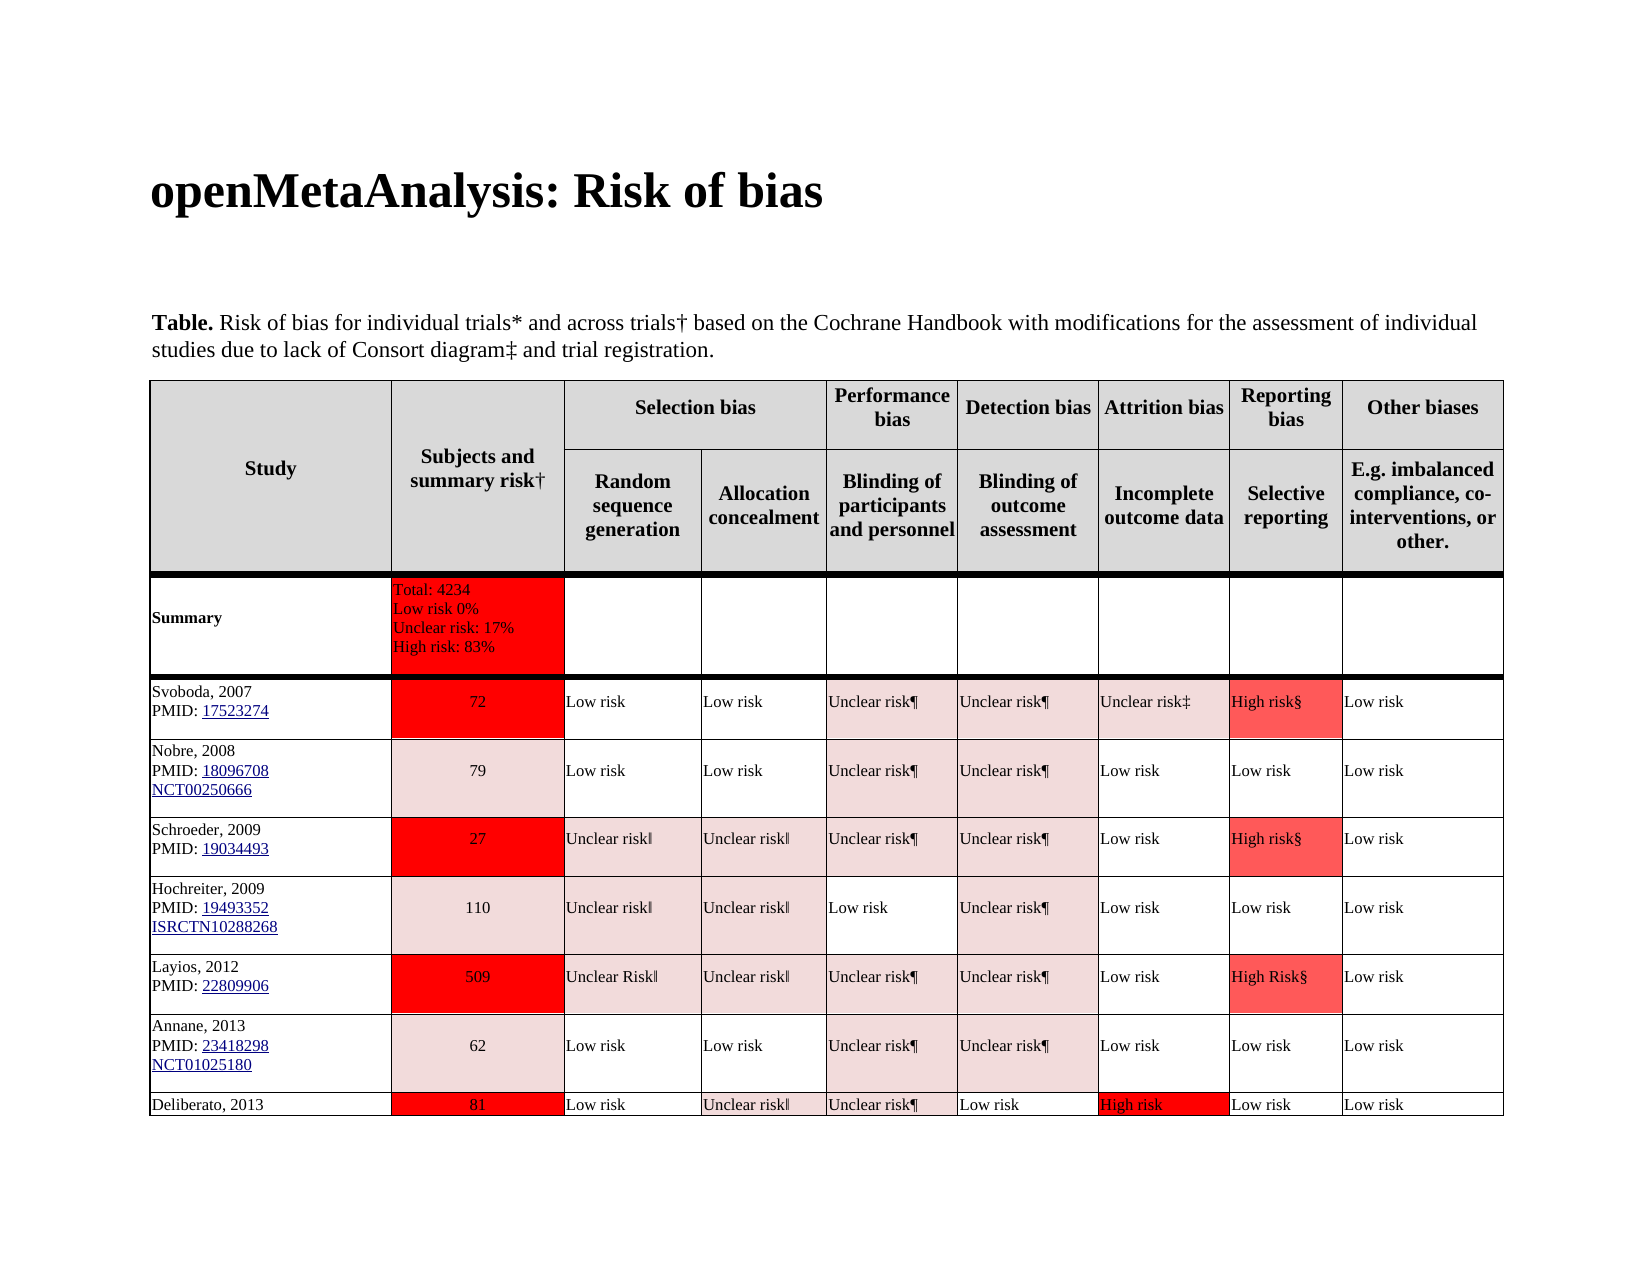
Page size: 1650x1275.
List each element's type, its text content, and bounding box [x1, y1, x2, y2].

table_cell Unclear risk¶ [827, 1015, 957, 1092]
table_cell 72 [392, 680, 564, 738]
table_cell Unclear risk¶ [958, 1015, 1098, 1092]
table_cell Low risk [1099, 877, 1229, 954]
table_cell Svoboda, 2007 PMID: 17523274 [151, 680, 391, 738]
table_cell Unclear risk‖ [565, 818, 701, 876]
table_cell Unclear risk¶ [958, 740, 1098, 817]
table_cell Annane, 2013 PMID: 23418298 NCT01025180 [151, 1015, 391, 1092]
text openMetaAnalysis: Risk of bias [150, 160, 1500, 218]
table_cell Unclear risk¶ [827, 955, 957, 1013]
table_cell Unclear risk¶ [827, 740, 957, 817]
table_cell Low risk [702, 740, 826, 817]
table_cell Hochreiter, 2009 PMID: 19493352 ISRCTN10288268 [151, 877, 391, 954]
table_cell 27 [392, 818, 564, 876]
table_cell Random sequence generation [565, 450, 701, 571]
table_cell Subjects and summary risk† [392, 381, 564, 571]
table_cell 509 [392, 955, 564, 1013]
table_cell 79 [392, 740, 564, 817]
table_cell Summary [151, 578, 391, 674]
table_cell Unclear risk¶ [827, 680, 957, 738]
table_cell Detection bias [958, 381, 1098, 449]
table_cell [1343, 578, 1503, 674]
table_cell Blinding of outcome assessment [958, 450, 1098, 571]
table_cell Deliberato, 2013 [151, 1093, 391, 1115]
table_cell Unclear risk¶ [958, 818, 1098, 876]
table_cell Low risk [1343, 818, 1503, 876]
table_cell Allocation concealment [702, 450, 826, 571]
table_cell E.g. imbalanced compliance, co-interventions, or other. [1343, 450, 1503, 571]
table_cell [958, 578, 1098, 674]
table_cell Unclear risk‖ [565, 877, 701, 954]
table_cell Low risk [958, 1093, 1098, 1115]
table_cell Low risk [1343, 877, 1503, 954]
table_cell Unclear risk‖ [702, 955, 826, 1013]
table_cell Low risk [1099, 955, 1229, 1013]
table_cell Low risk [1343, 740, 1503, 817]
table_cell 81 [392, 1093, 564, 1115]
table_cell Incomplete outcome data [1099, 450, 1229, 571]
table_cell Blinding of participants and personnel [827, 450, 957, 571]
table_cell Reporting bias [1230, 381, 1342, 449]
table_cell Selective reporting [1230, 450, 1342, 571]
table_cell Low risk [1343, 955, 1503, 1013]
table_cell Low risk [565, 680, 701, 738]
table_cell Unclear risk¶ [827, 818, 957, 876]
table_cell Total: 4234 Low risk 0% Unclear risk: 17% High risk: 83% [392, 578, 564, 674]
table_cell Low risk [565, 1093, 701, 1115]
table_cell Unclear Risk‖ [565, 955, 701, 1013]
table_cell Nobre, 2008 PMID: 18096708 NCT00250666 [151, 740, 391, 817]
table_cell [1230, 578, 1342, 674]
table_cell Low risk [827, 877, 957, 954]
table_cell Low risk [1099, 818, 1229, 876]
table_cell High risk§ [1230, 818, 1342, 876]
table_cell Low risk [1230, 1015, 1342, 1092]
table_cell Layios, 2012 PMID: 22809906 [151, 955, 391, 1013]
table_cell Unclear risk¶ [827, 1093, 957, 1115]
table_cell Performance bias [827, 381, 957, 449]
table_cell Low risk [1099, 740, 1229, 817]
table_cell Unclear risk‡ [1099, 680, 1229, 738]
table_cell Unclear risk¶ [958, 877, 1098, 954]
table_cell Low risk [1343, 1093, 1503, 1115]
table_cell High risk [1099, 1093, 1229, 1115]
table_cell Other biases [1343, 381, 1503, 449]
table_cell Attrition bias [1099, 381, 1229, 449]
table_cell Study [151, 381, 391, 571]
table_cell Low risk [1230, 877, 1342, 954]
table_cell Low risk [702, 680, 826, 738]
table_cell Low risk [565, 1015, 701, 1092]
table_cell [1099, 578, 1229, 674]
table_cell Low risk [702, 1015, 826, 1092]
table_cell [565, 578, 701, 674]
table_cell Selection bias [565, 381, 826, 449]
table_cell [702, 578, 826, 674]
table_cell Schroeder, 2009 PMID: 19034493 [151, 818, 391, 876]
table_cell Low risk [1343, 680, 1503, 738]
table_cell Low risk [1230, 1093, 1342, 1115]
table_cell Unclear risk¶ [958, 955, 1098, 1013]
table_cell Low risk [1343, 1015, 1503, 1092]
table_cell [827, 578, 957, 674]
table_cell Low risk [1099, 1015, 1229, 1092]
table_cell Unclear risk‖ [702, 1093, 826, 1115]
table_cell Unclear risk‖ [702, 877, 826, 954]
table_cell High risk§ [1230, 680, 1342, 738]
table_cell Low risk [1230, 740, 1342, 817]
table_cell Unclear risk¶ [958, 680, 1098, 738]
table_cell 62 [392, 1015, 564, 1092]
table_header Table. Risk of bias for individual trials* and across trials† based on the Cochrane Handbook with modifications for the assessment of individual studies due to lack of Consort diagram‡ and trial registration. [151, 308, 1503, 380]
table_cell High Risk§ [1230, 955, 1342, 1013]
table_cell 110 [392, 877, 564, 954]
table_cell Low risk [565, 740, 701, 817]
table_cell Unclear risk‖ [702, 818, 826, 876]
